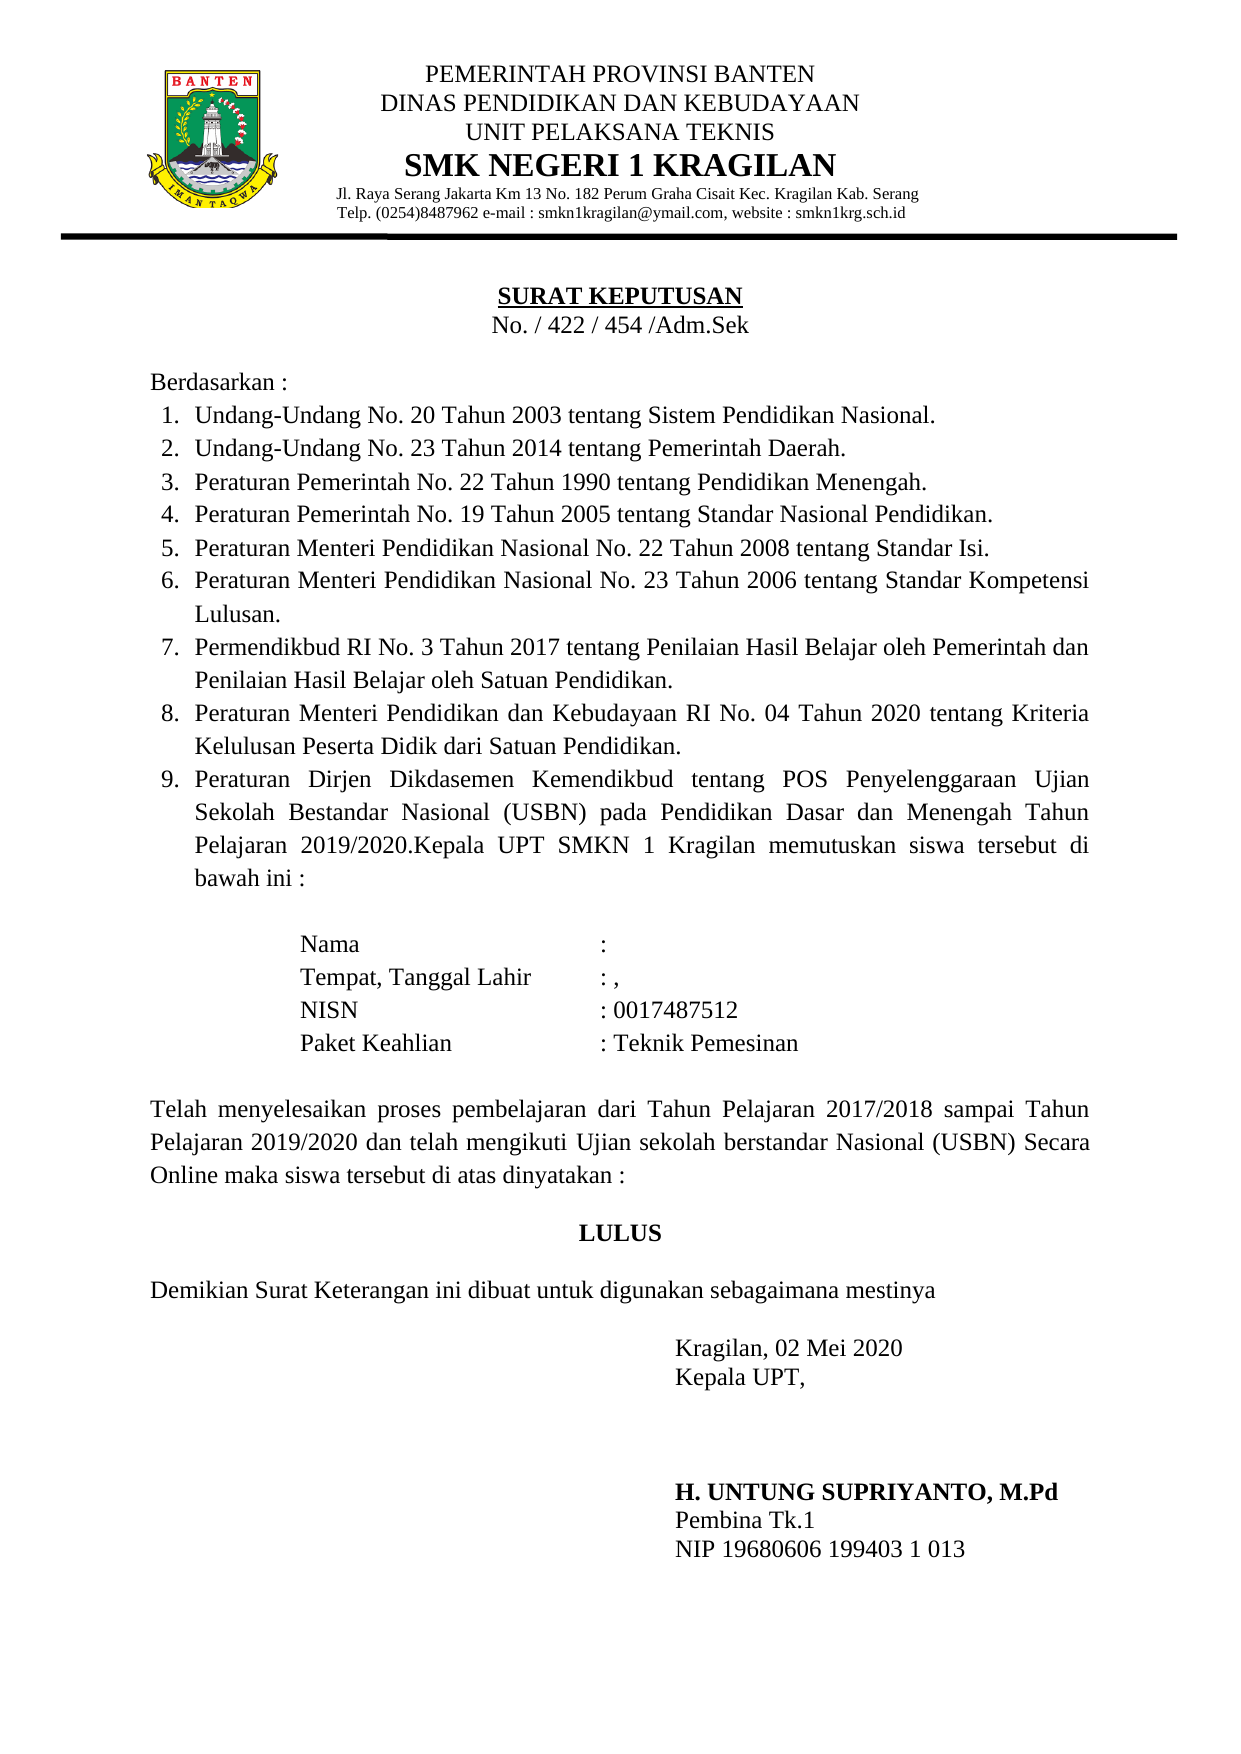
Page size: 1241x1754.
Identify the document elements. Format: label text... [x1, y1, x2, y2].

list Permendikbud RI No. 3 Tahun 2017 tentang Penilaian Hasil Belajar oleh Pemerintah dan Penilaian Hasil Belajar oleh Satuan Pendidikan. [179, 632, 1090, 693]
text NIP 19680606 199403 1 013 [150, 1534, 1090, 1563]
text LULUS [150, 1218, 1090, 1247]
text Kepala UPT, [150, 1362, 1090, 1391]
text Telah menyelesaikan proses pembelajaran dari Tahun Pelajaran 2017/2018 sampai Tahun Pelajaran 2019/2020 dan telah mengikuti Ujian sekolah berstandar Nasional (USBN) Secara Online maka siswa tersebut di atas dinyatakan : [150, 1094, 1090, 1189]
list Undang-Undang No. 20 Tahun 2003 tentang Sistem Pendidikan Nasional. [179, 401, 1090, 429]
text Demikian Surat Keterangan ini dibuat untuk digunakan sebagaimana mestinya [150, 1276, 1090, 1304]
text Kragilan, 02 Mei 2020 [150, 1333, 1090, 1362]
list Peraturan Menteri Pendidikan Nasional No. 23 Tahun 2006 tentang Standar Kompetensi Lulusan. [179, 566, 1090, 627]
list Peraturan Dirjen Dikdasemen Kemendikbud tentang POS Penyelenggaraan Ujian Sekolah Bestandar Nasional (USBN) pada Pendidikan Dasar dan Menengah Tahun Pelajaran 2019/2020.Kepala UPT SMKN 1 Kragilan memutuskan siswa tersebut di bawah ini : [179, 764, 1090, 892]
list Peraturan Menteri Pendidikan dan Kebudayaan RI No. 04 Tahun 2020 tentang Kriteria Kelulusan Peserta Didik dari Satuan Pendidikan. [179, 698, 1090, 759]
text Nama : [150, 929, 1090, 958]
list Peraturan Pemerintah No. 22 Tahun 1990 tentang Pendidikan Menengah. [179, 467, 1090, 495]
picture [146, 70, 279, 208]
text Tempat, Tanggal Lahir : , [150, 962, 1090, 991]
text No. / 422 / 454 /Adm.Sek [150, 310, 1090, 339]
text NISN : 0017487512 [150, 995, 1090, 1024]
text H. UNTUNG SUPRIYANTO, M.Pd [150, 1477, 1090, 1506]
list Peraturan Pemerintah No. 19 Tahun 2005 tentang Standar Nasional Pendidikan. [179, 499, 1090, 528]
text Pembina Tk.1 [150, 1506, 1090, 1534]
text Paket Keahlian : Teknik Pemesinan [150, 1028, 1090, 1057]
text SURAT KEPUTUSAN [150, 281, 1090, 310]
list Peraturan Menteri Pendidikan Nasional No. 22 Tahun 2008 tentang Standar Isi. [179, 533, 1090, 561]
text Berdasarkan : [150, 367, 1090, 396]
list Undang-Undang No. 23 Tahun 2014 tentang Pemerintah Daerah. [179, 433, 1090, 462]
